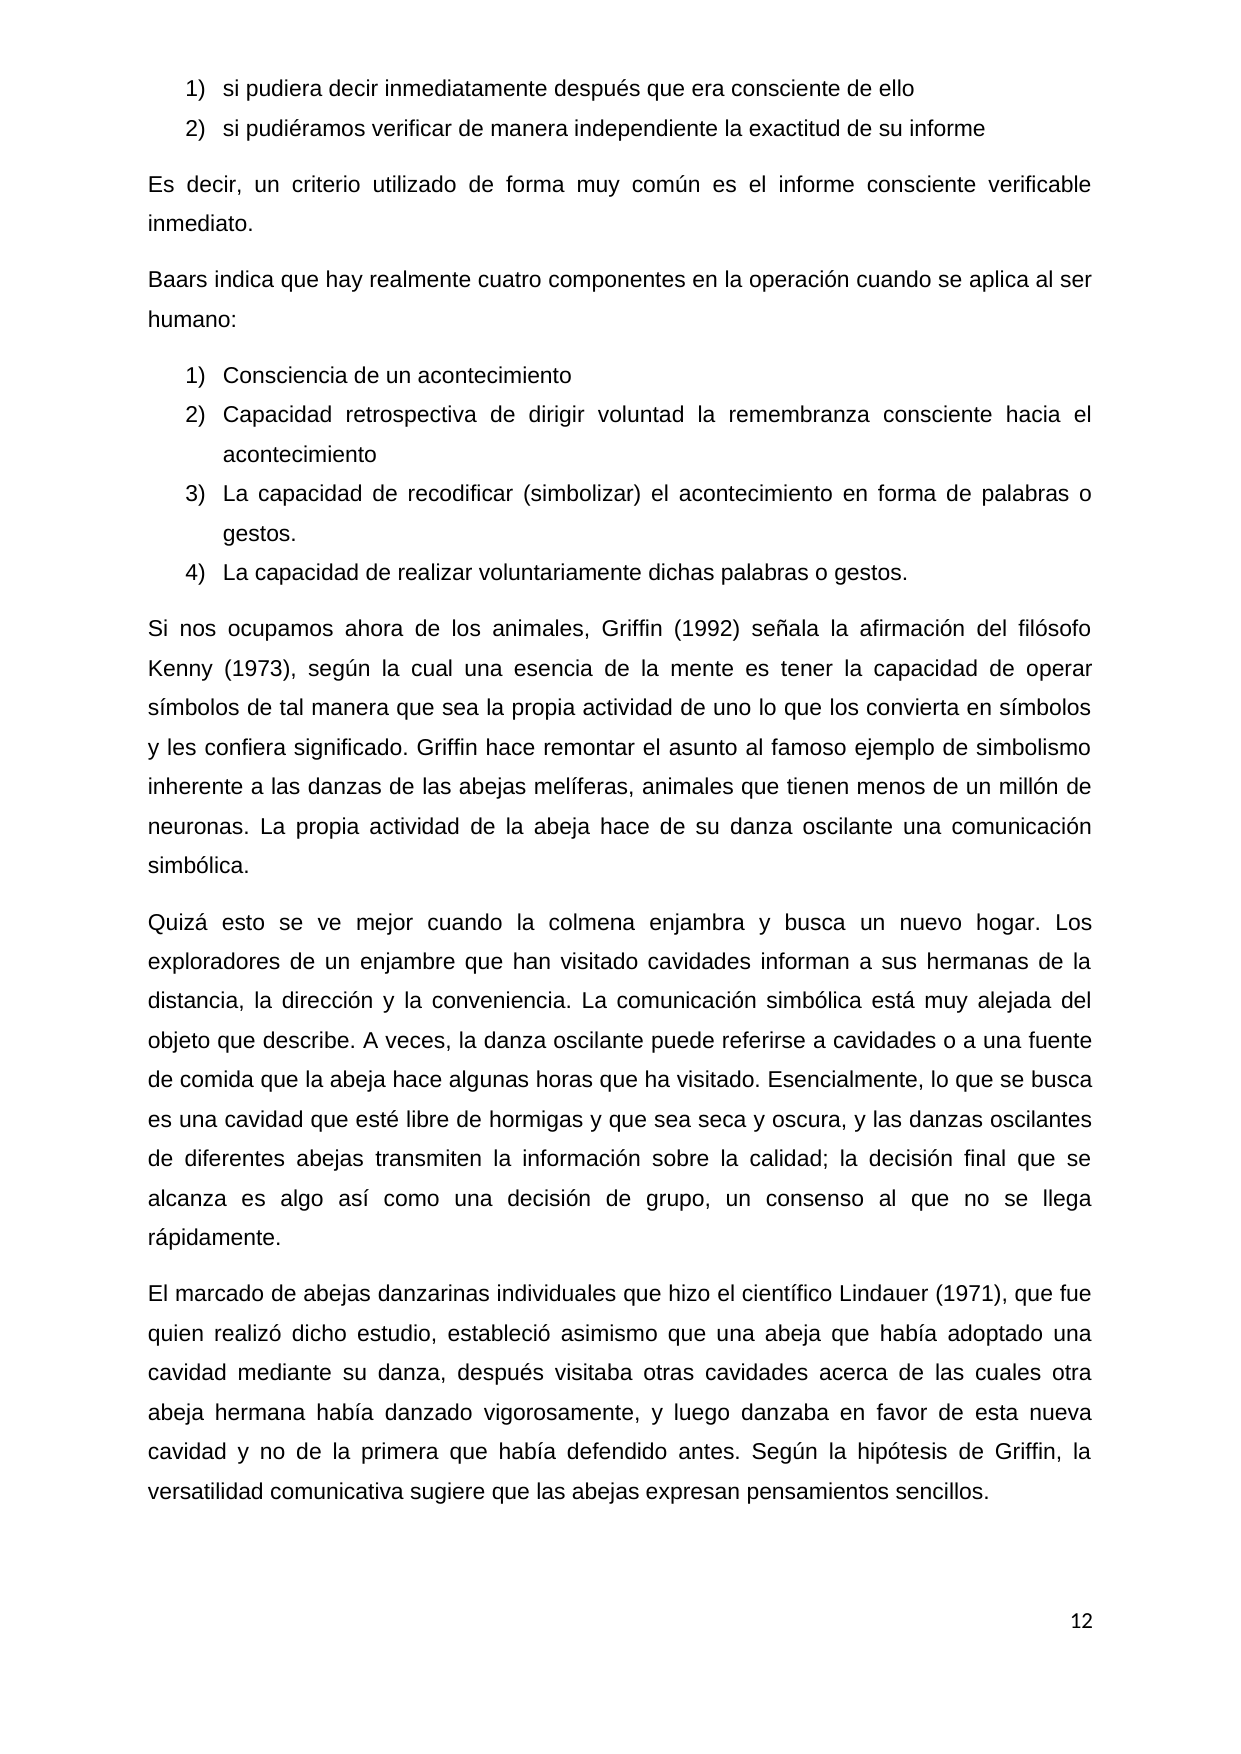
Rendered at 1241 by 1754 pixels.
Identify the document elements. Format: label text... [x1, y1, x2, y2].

text Si nos ocupamos ahora de los animales, Griffin (1992) señala la afirmación del filósofo Kenny (1973), según la cual una esencia de la mente es tener la capacidad de operar símbolos de tal manera que sea la propia actividad de uno lo que los convierta en símbolos y les confiera significado. Griffin hace remontar el asunto al famoso ejemplo de simbolismo inherente a las danzas de las abejas melíferas, animales que tienen menos de un millón de neuronas. La propia actividad de la abeja hace de su danza oscilante una comunicación simbólica. [148, 615, 1093, 879]
list Capacidad retrospectiva de dirigir voluntad la remembranza consciente hacia el acontecimiento [185, 401, 1093, 467]
text Quizá esto se ve mejor cuando la colmena enjambra y busca un nuevo hogar. Los exploradores de un enjambre que han visitado cavidades informan a sus hermanas de la distancia, la dirección y la conveniencia. La comunicación simbólica está muy alejada del objeto que describe. A veces, la danza oscilante puede referirse a cavidades o a una fuente de comida que la abeja hace algunas horas que ha visitado. Esencialmente, lo que se busca es una cavidad que esté libre de hormigas y que sea seca y oscura, y las danzas oscilantes de diferentes abejas transmiten la información sobre la calidad; la decisión final que se alcanza es algo así como una decisión de grupo, un consenso al que no se llega rápidamente. [148, 908, 1093, 1251]
list La capacidad de recodificar (simbolizar) el acontecimiento en forma de palabras o gestos. [185, 480, 1093, 546]
text Baars indica que hay realmente cuatro componentes en la operación cuando se aplica al ser humano: [148, 266, 1093, 332]
text El marcado de abejas danzarinas individuales que hizo el científico Lindauer (1971), que fue quien realizó dicho estudio, estableció asimismo que una abeja que había adoptado una cavidad mediante su danza, después visitaba otras cavidades acerca de las cuales otra abeja hermana había danzado vigorosamente, y luego danzaba en favor de esta nueva cavidad y no de la primera que había defendido antes. Según la hipótesis de Griffin, la versatilidad comunicativa sugiere que las abejas expresan pensamientos sencillos. [148, 1280, 1093, 1504]
list Consciencia de un acontecimiento [185, 362, 1093, 388]
list La capacidad de realizar voluntariamente dichas palabras o gestos. [185, 559, 1093, 586]
text Es decir, un criterio utilizado de forma muy común es el informe consciente verificable inmediato. [148, 171, 1093, 236]
list si pudiera decir inmediatamente después que era consciente de ello [185, 75, 1093, 101]
list si pudiéramos verificar de manera independiente la exactitud de su informe [185, 114, 1093, 141]
